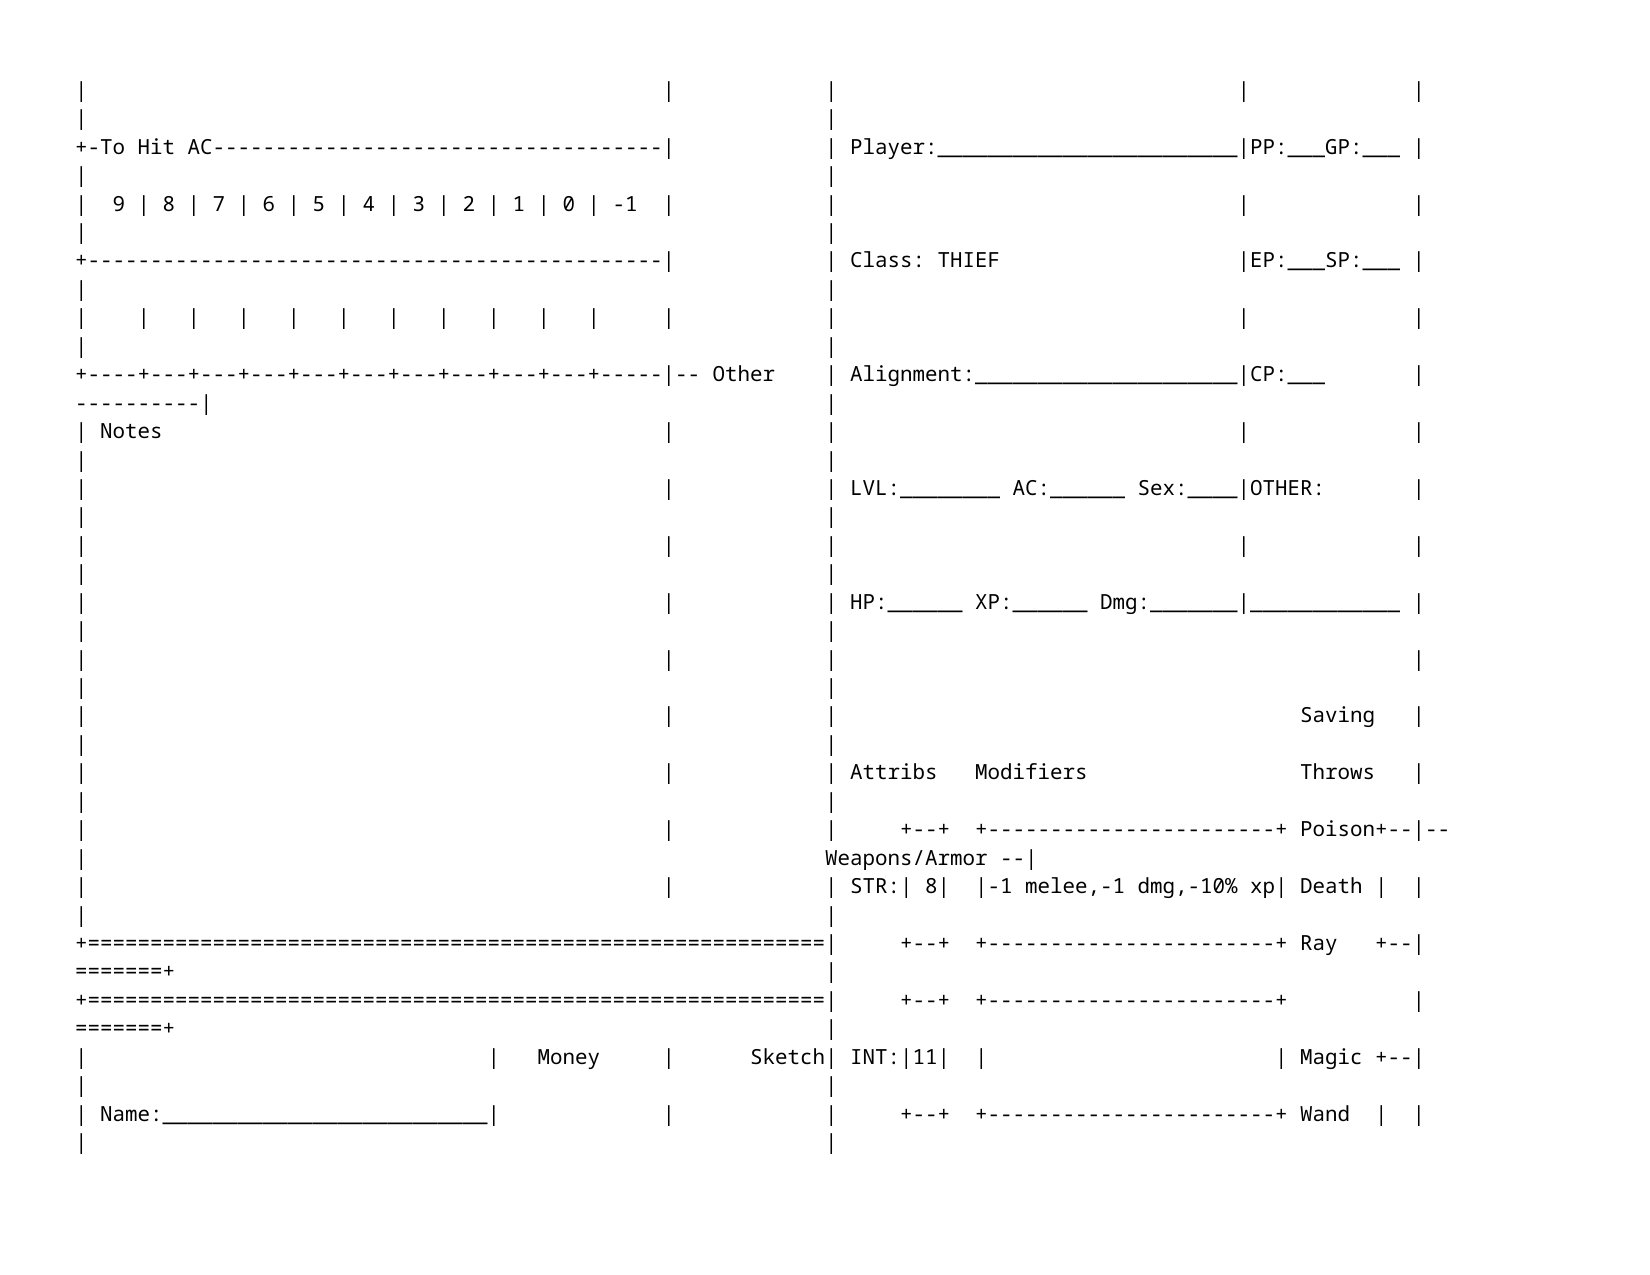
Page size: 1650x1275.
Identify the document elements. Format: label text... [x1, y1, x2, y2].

text | Saving | | [825, 701, 1575, 757]
text | | | [75, 871, 825, 928]
text | Alignment:_____________________|CP:___ | | [825, 359, 1575, 416]
text | | | | [825, 530, 1575, 587]
text | | | | | | | | | | | | | [75, 302, 825, 359]
text | Player:________________________|PP:___GP:___ | | [825, 132, 1575, 189]
text | STR:| 8| |-1 melee,-1 dmg,-10% xp| Death | | | [825, 871, 1575, 928]
text | Name:__________________________| | | [75, 1099, 825, 1156]
text | | | [825, 644, 1575, 701]
text | +--+ +-----------------------+ Wand | | | [825, 1099, 1575, 1156]
text | | | [75, 473, 825, 530]
text | | | [75, 75, 825, 132]
text | INT:|11| | | Magic +--| | [825, 1042, 1575, 1099]
text +----------------------------------------------| | [75, 246, 825, 302]
text | Class: THIEF |EP:___SP:___ | | [825, 246, 1575, 302]
text | HP:______ XP:______ Dmg:_______|____________ | | [825, 587, 1575, 644]
text | +--+ +-----------------------+ Ray +--| | [825, 928, 1575, 985]
text | | | [75, 814, 825, 871]
text | +--+ +-----------------------+ | | [825, 985, 1575, 1042]
text | +--+ +-----------------------+ Poison+--|-- Weapons/Armor --| [825, 814, 1575, 871]
text | Attribs Modifiers Throws | | [825, 757, 1575, 814]
text | | Money | Sketch | [75, 1042, 825, 1099]
text | | | [75, 530, 825, 587]
text | | | [75, 587, 825, 644]
text | | | | [825, 302, 1575, 359]
text +==================================================================+ [75, 985, 825, 1042]
text | Notes | | [75, 416, 825, 473]
text | | | [75, 757, 825, 814]
text | | | [75, 701, 825, 757]
text | 9 | 8 | 7 | 6 | 5 | 4 | 3 | 2 | 1 | 0 | -1 | | [75, 189, 825, 246]
text | | | [75, 644, 825, 701]
text +==================================================================+ [75, 928, 825, 985]
text | LVL:________ AC:______ Sex:____|OTHER: | | [825, 473, 1575, 530]
text | | | | [825, 75, 1575, 132]
text +----+---+---+---+---+---+---+---+---+---+-----|-- Other ----------| [75, 359, 825, 416]
text | | | | [825, 416, 1575, 473]
text | | | | [825, 189, 1575, 246]
text +-To Hit AC------------------------------------| | [75, 132, 825, 189]
